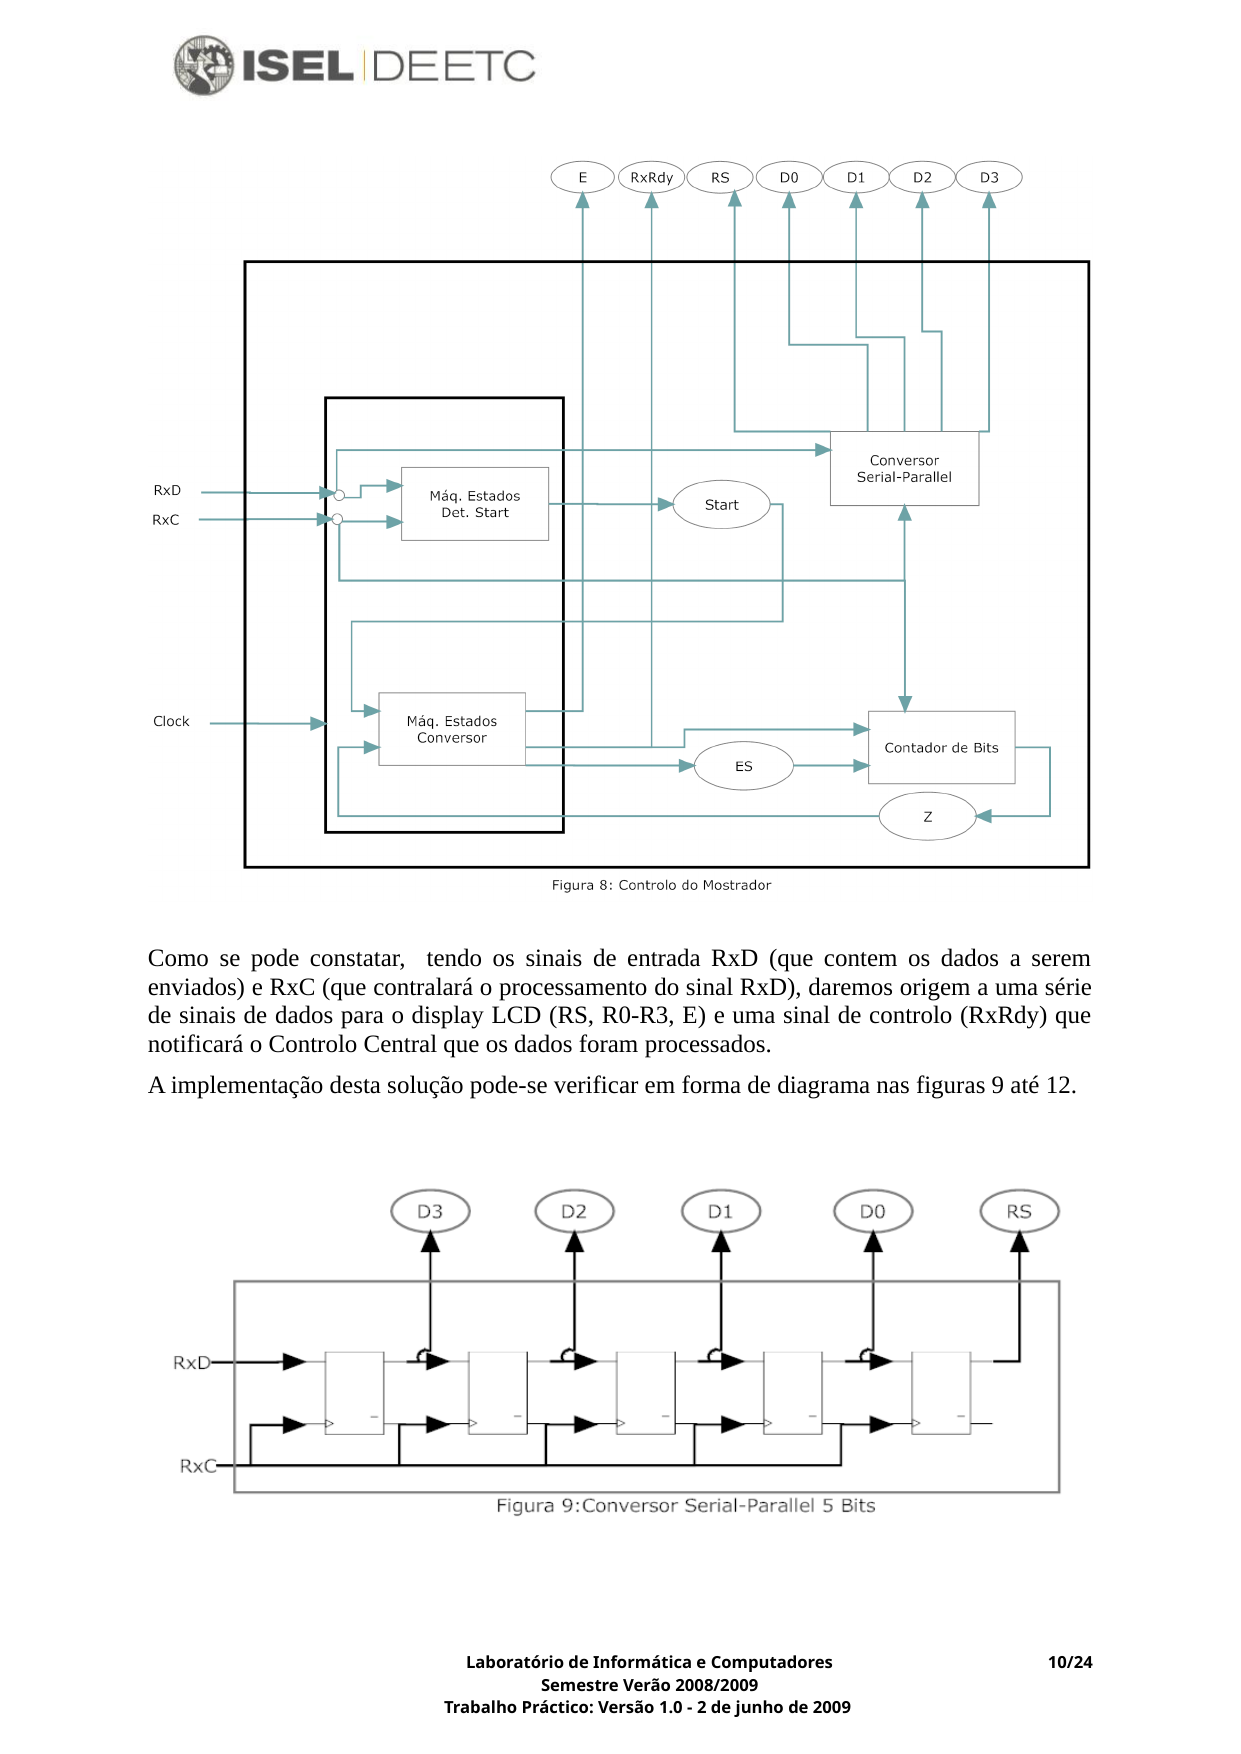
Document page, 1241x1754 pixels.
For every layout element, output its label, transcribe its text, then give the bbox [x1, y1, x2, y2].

picture [164, 20, 566, 121]
picture [166, 1183, 1065, 1528]
picture [147, 156, 1093, 902]
text Como se pode constatar, tendo os sinais de entrada RxD (que contem os dados a serem enviados) e RxC (que contralará o processamento do sinal RxD), daremos origem a uma série de sinais de dados para o display LCD (RS, R0-R3, E) e uma sinal de controlo (RxRdy) que notificará o Controlo Central que os dados foram processados. [148, 943, 1093, 1058]
text A implementação desta solução pode-se verificar em forma de diagrama nas figuras 9 até 12. [148, 1071, 1093, 1099]
